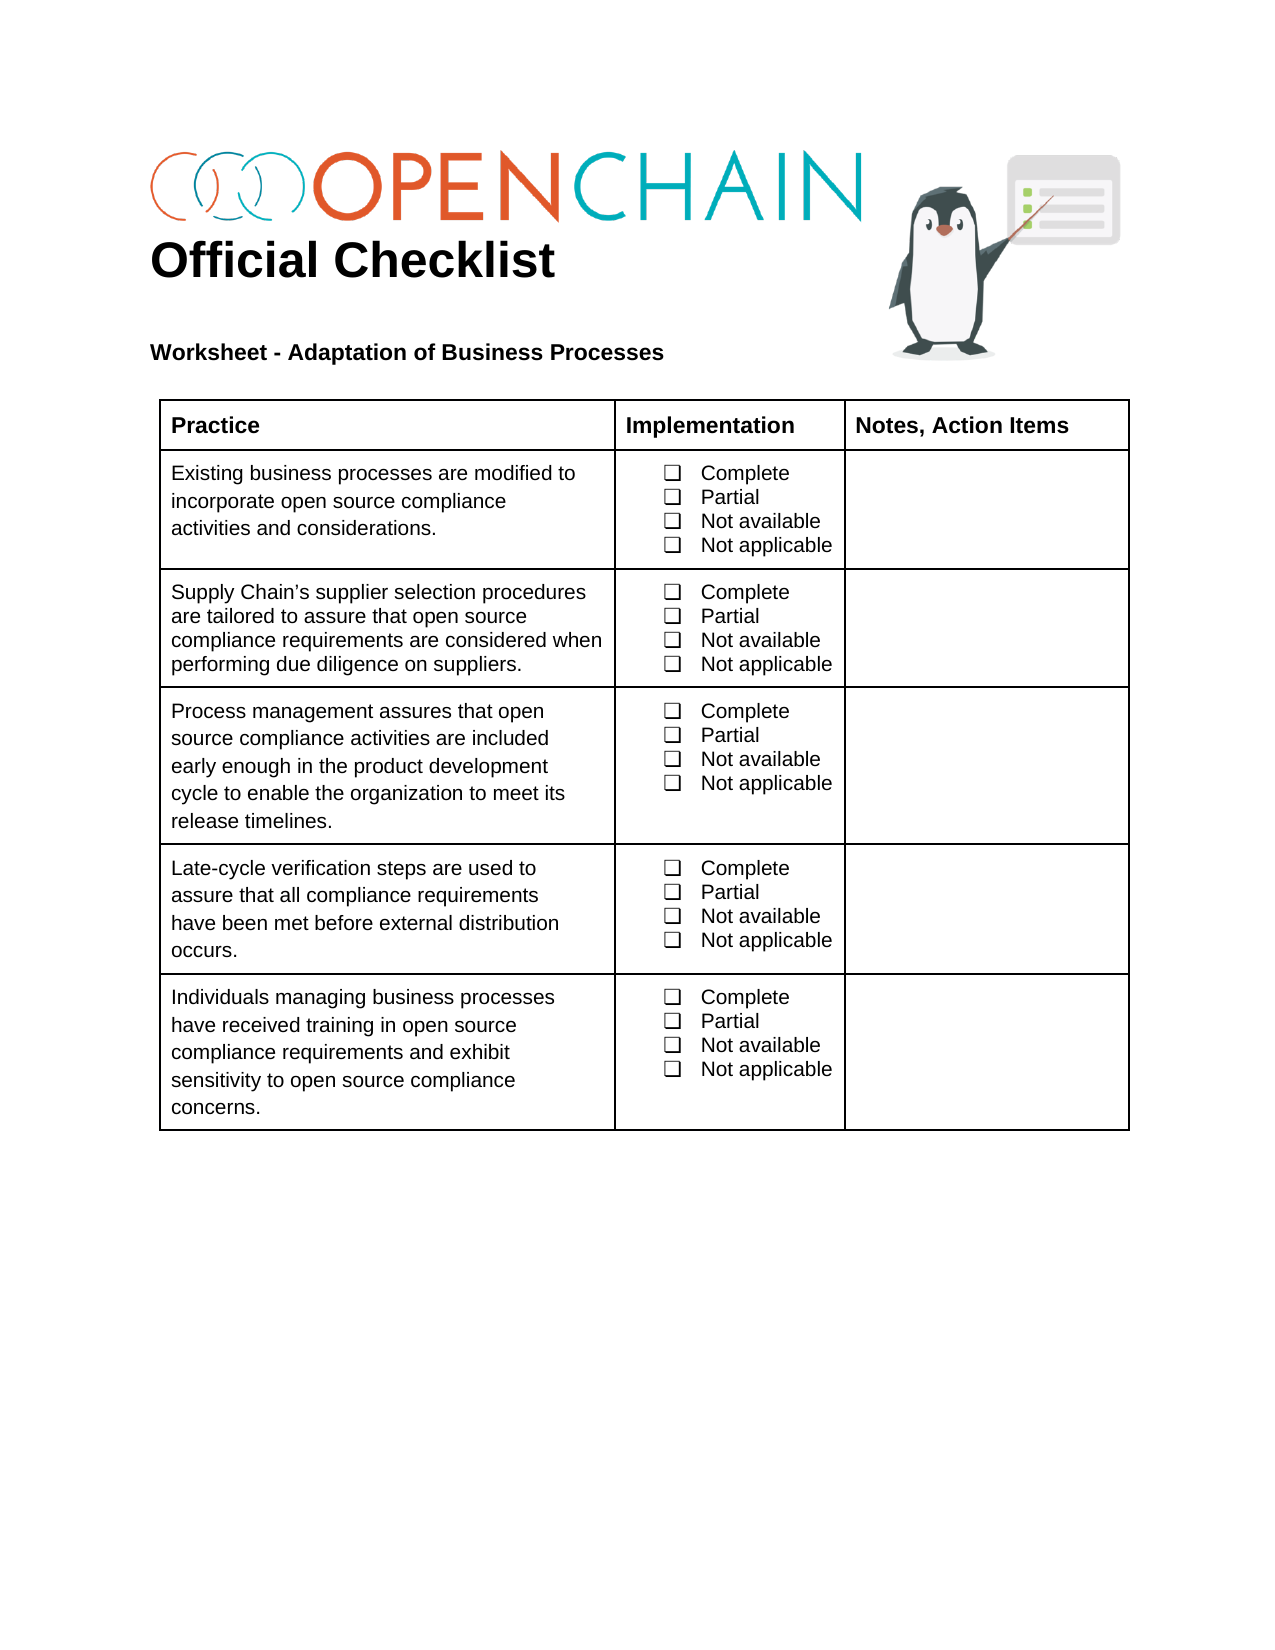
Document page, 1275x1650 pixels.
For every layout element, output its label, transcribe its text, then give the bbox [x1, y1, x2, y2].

table_cell Complete Partial Not available Not applicable [616, 451, 844, 567]
table_cell [846, 845, 1128, 972]
table_header Notes, Action Items [846, 401, 1128, 449]
table_header Implementation [616, 401, 844, 449]
table_cell [846, 451, 1128, 567]
table_cell [846, 975, 1128, 1129]
table_cell Late-cycle verification steps are used to assure that all compliance requirements have been met before external distribution occurs. [161, 845, 614, 972]
table_cell Complete Partial Not available Not applicable [616, 570, 844, 686]
picture [150, 150, 862, 223]
table_cell Individuals managing business processes have received training in open source compliance requirements and exhibit sensitivity to open source compliance concerns. [161, 975, 614, 1129]
table_header Practice [161, 401, 614, 449]
table_cell Existing business processes are modified to incorporate open source compliance activities and considerations. [161, 451, 614, 567]
subtitle Official Checklist [150, 230, 888, 288]
table_cell Complete Partial Not available Not applicable [616, 845, 844, 972]
table_cell [846, 688, 1128, 843]
table_cell [846, 570, 1128, 686]
picture [888, 150, 1125, 361]
table_cell Complete Partial Not available Not applicable [616, 688, 844, 843]
text Worksheet - Adaptation of Business Processes [150, 339, 1125, 365]
table_cell Process management assures that open source compliance activities are included early enough in the product development cycle to enable the organization to meet its release timelines. [161, 688, 614, 843]
table_cell Supply Chain’s supplier selection procedures are tailored to assure that open source compliance requirements are considered when performing due diligence on suppliers. [161, 570, 614, 686]
table_cell Complete Partial Not available Not applicable [616, 975, 844, 1129]
